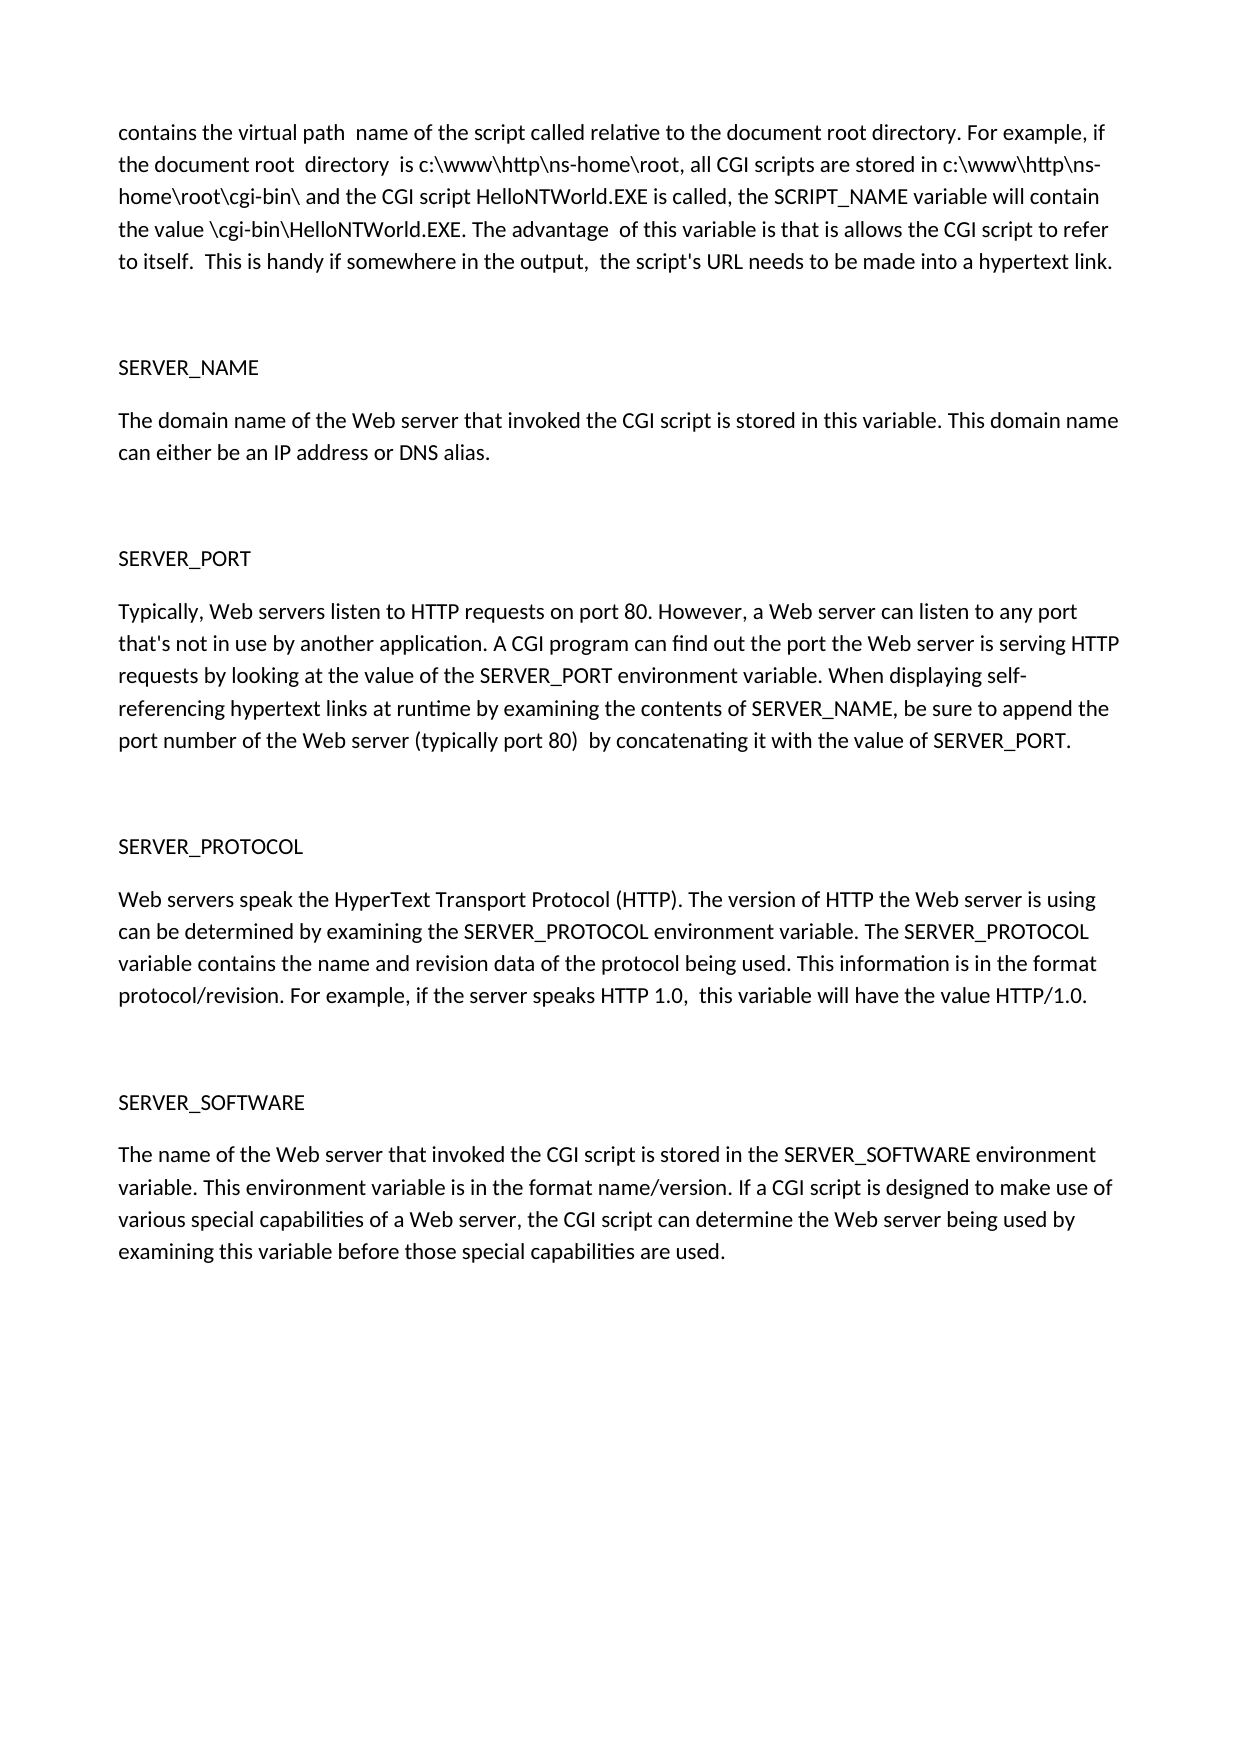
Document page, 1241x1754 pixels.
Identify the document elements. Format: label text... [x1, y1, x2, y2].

text contains the virtual path name of the script called relative to the document root directory. For example, if the document root directory is c:\www\http\ns-home\root, all CGI scripts are stored in c:\www\http\ns-home\root\cgi-bin\ and the CGI script HelloNTWorld.EXE is called, the SCRIPT_NAME variable will contain the value \cgi-bin\HelloNTWorld.EXE. The advantage of this variable is that is allows the CGI script to refer to itself. This is handy if somewhere in the output, the script's URL needs to be made into a hypertext link. [118, 118, 1122, 275]
text The domain name of the Web server that invoked the CGI script is stored in this variable. This domain name can either be an IP address or DNS alias. [118, 406, 1122, 466]
text SERVER_PROTOCOL [118, 832, 1122, 860]
text Web servers speak the HyperText Transport Protocol (HTTP). The version of HTTP the Web server is using can be determined by examining the SERVER_PROTOCOL environment variable. The SERVER_PROTOCOL variable contains the name and revision data of the protocol being used. This information is in the format protocol/revision. For example, if the server speaks HTTP 1.0, this variable will have the value HTTP/1.0. [118, 885, 1122, 1009]
text SERVER_NAME [118, 353, 1122, 381]
text SERVER_PORT [118, 544, 1122, 572]
text Typically, Web servers listen to HTTP requests on port 80. However, a Web server can listen to any port that's not in use by another application. A CGI program can find out the port the Web server is serving HTTP requests by looking at the value of the SERVER_PORT environment variable. When displaying self-referencing hypertext links at runtime by examining the contents of SERVER_NAME, be sure to append the port number of the Web server (typically port 80) by concatenating it with the value of SERVER_PORT. [118, 597, 1122, 754]
text The name of the Web server that invoked the CGI script is stored in the SERVER_SOFTWARE environment variable. This environment variable is in the format name/version. If a CGI script is designed to make use of various special capabilities of a Web server, the CGI script can determine the Web server being used by examining this variable before those special capabilities are used. [118, 1141, 1122, 1265]
text SERVER_SOFTWARE [118, 1088, 1122, 1116]
